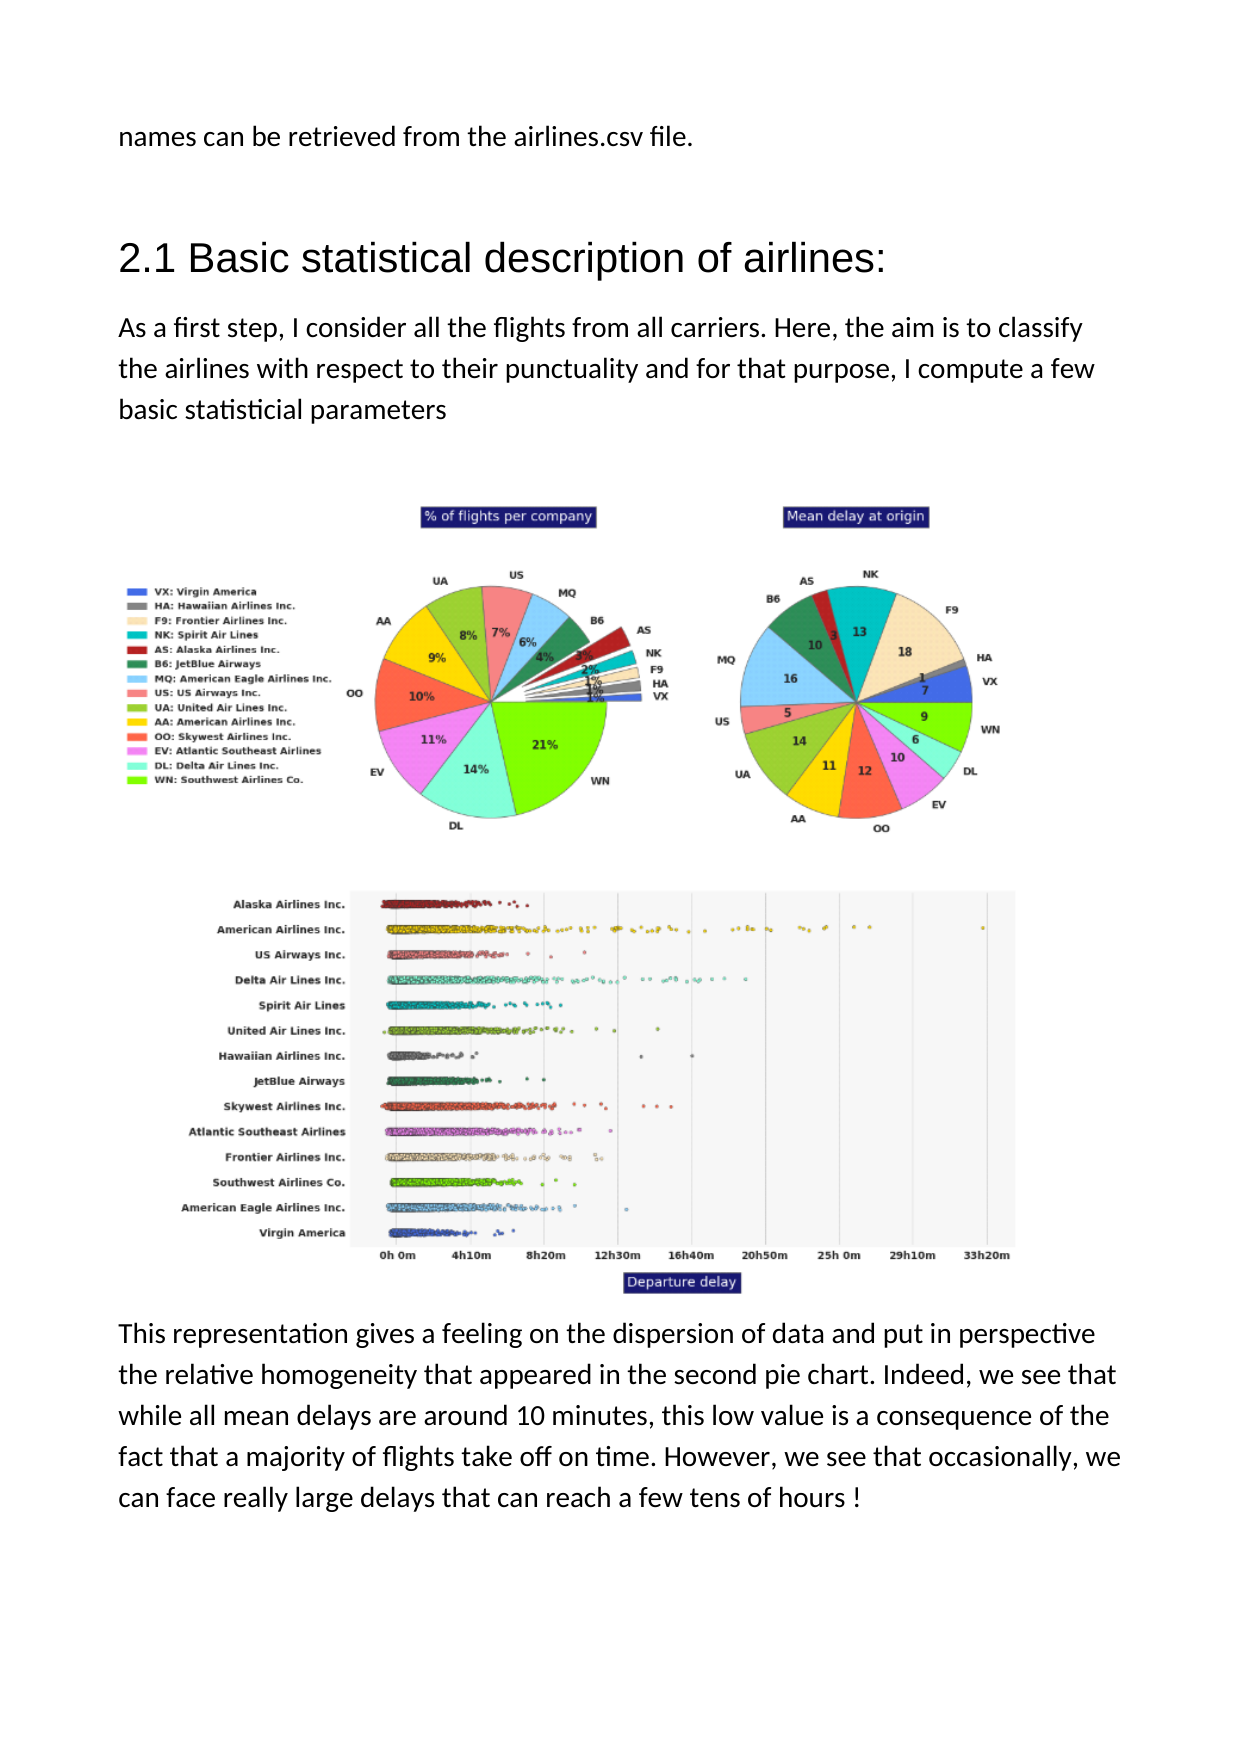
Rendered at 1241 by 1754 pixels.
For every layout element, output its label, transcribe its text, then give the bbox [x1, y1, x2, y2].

text This representation gives a feeling on the dispersion of data and put in perspective the relative homogeneity that appeared in the second pie chart. Indeed, we see that while all mean delays are around 10 minutes, this low value is a consequence of the fact that a majority of flights take off on time. However, we see that occasionally, we can face really large delays that can reach a few tens of hours ! [118, 1315, 1122, 1515]
text As a first step, I consider all the flights from all carriers. Here, the aim is to classify the airlines with respect to their punctuality and for that purpose, I compute a few basic statisticial parameters [118, 309, 1122, 426]
text names can be retrieved from the airlines.csv file. [118, 118, 1122, 154]
text 2.1 Basic statistical description of airlines: [118, 233, 1122, 281]
